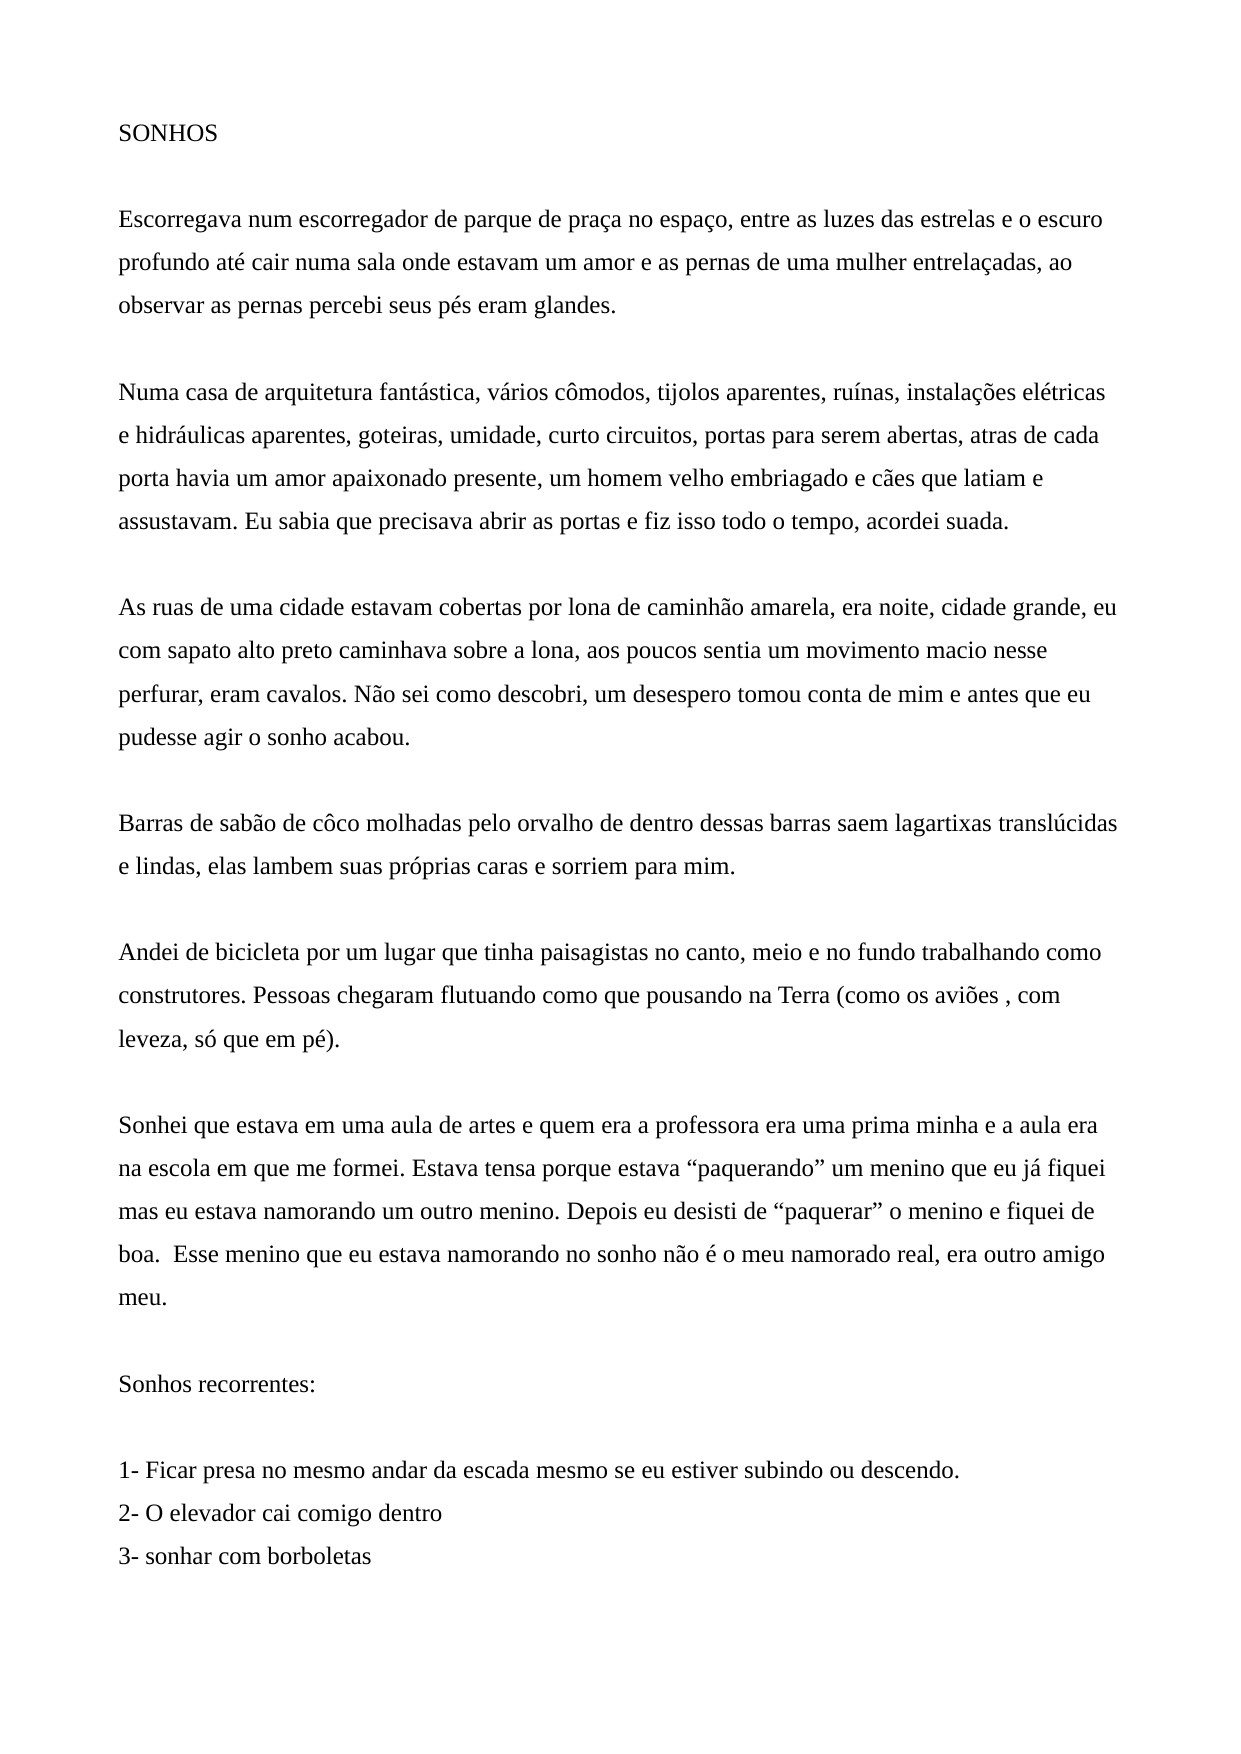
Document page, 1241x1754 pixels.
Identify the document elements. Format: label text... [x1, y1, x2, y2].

text Escorregava num escorregador de parque de praça no espaço, entre as luzes das estrelas e o escuro profundo até cair numa sala onde estavam um amor e as pernas de uma mulher entrelaçadas, ao observar as pernas percebi seus pés eram glandes. [118, 204, 1122, 319]
text Sonhei que estava em uma aula de artes e quem era a professora era uma prima minha e a aula era na escola em que me formei. Estava tensa porque estava “paquerando” um menino que eu já fiquei mas eu estava namorando um outro menino. Depois eu desisti de “paquerar” o menino e fiquei de boa. Esse menino que eu estava namorando no sonho não é o meu namorado real, era outro amigo meu. [118, 1110, 1122, 1311]
text 2- O elevador cai comigo dentro [118, 1498, 1122, 1527]
text 1- Ficar presa no mesmo andar da escada mesmo se eu estiver subindo ou descendo. [118, 1455, 1122, 1484]
text SONHOS [118, 118, 1122, 147]
text Sonhos recorrentes: [118, 1369, 1122, 1397]
text 3- sonhar com borboletas [118, 1541, 1122, 1570]
text Andei de bicicleta por um lugar que tinha paisagistas no canto, meio e no fundo trabalhando como construtores. Pessoas chegaram flutuando como que pousando na Terra (como os aviões , com leveza, só que em pé). [118, 937, 1122, 1052]
text As ruas de uma cidade estavam cobertas por lona de caminhão amarela, era noite, cidade grande, eu com sapato alto preto caminhava sobre a lona, aos poucos sentia um movimento macio nesse perfurar, eram cavalos. Não sei como descobri, um desespero tomou conta de mim e antes que eu pudesse agir o sonho acabou. [118, 592, 1122, 751]
text Barras de sabão de côco molhadas pelo orvalho de dentro dessas barras saem lagartixas translúcidas e lindas, elas lambem suas próprias caras e sorriem para mim. [118, 808, 1122, 880]
text Numa casa de arquitetura fantástica, vários cômodos, tijolos aparentes, ruínas, instalações elétricas e hidráulicas aparentes, goteiras, umidade, curto circuitos, portas para serem abertas, atras de cada porta havia um amor apaixonado presente, um homem velho embriagado e cães que latiam e assustavam. Eu sabia que precisava abrir as portas e fiz isso todo o tempo, acordei suada. [118, 377, 1122, 535]
